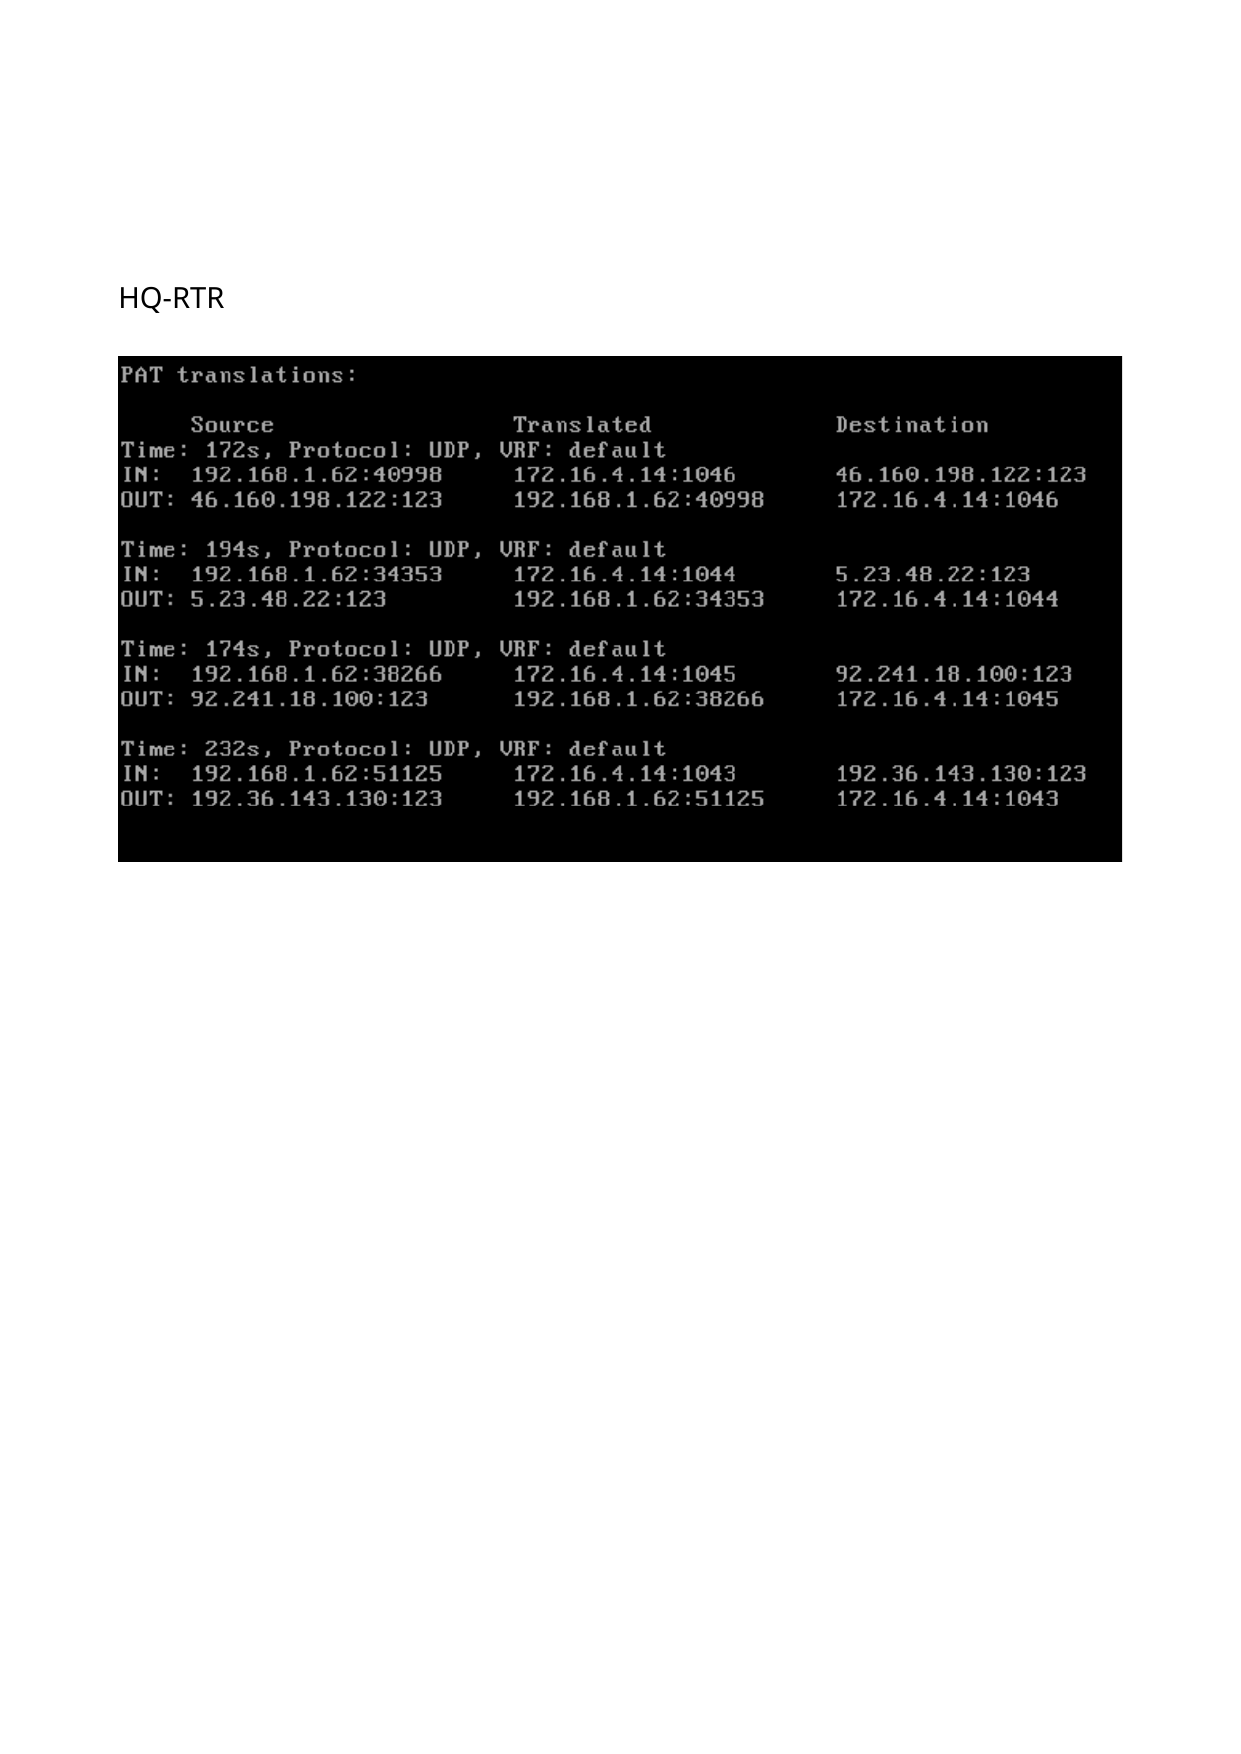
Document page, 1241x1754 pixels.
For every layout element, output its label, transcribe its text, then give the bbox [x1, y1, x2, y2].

text HQ-RTR [118, 277, 1122, 317]
